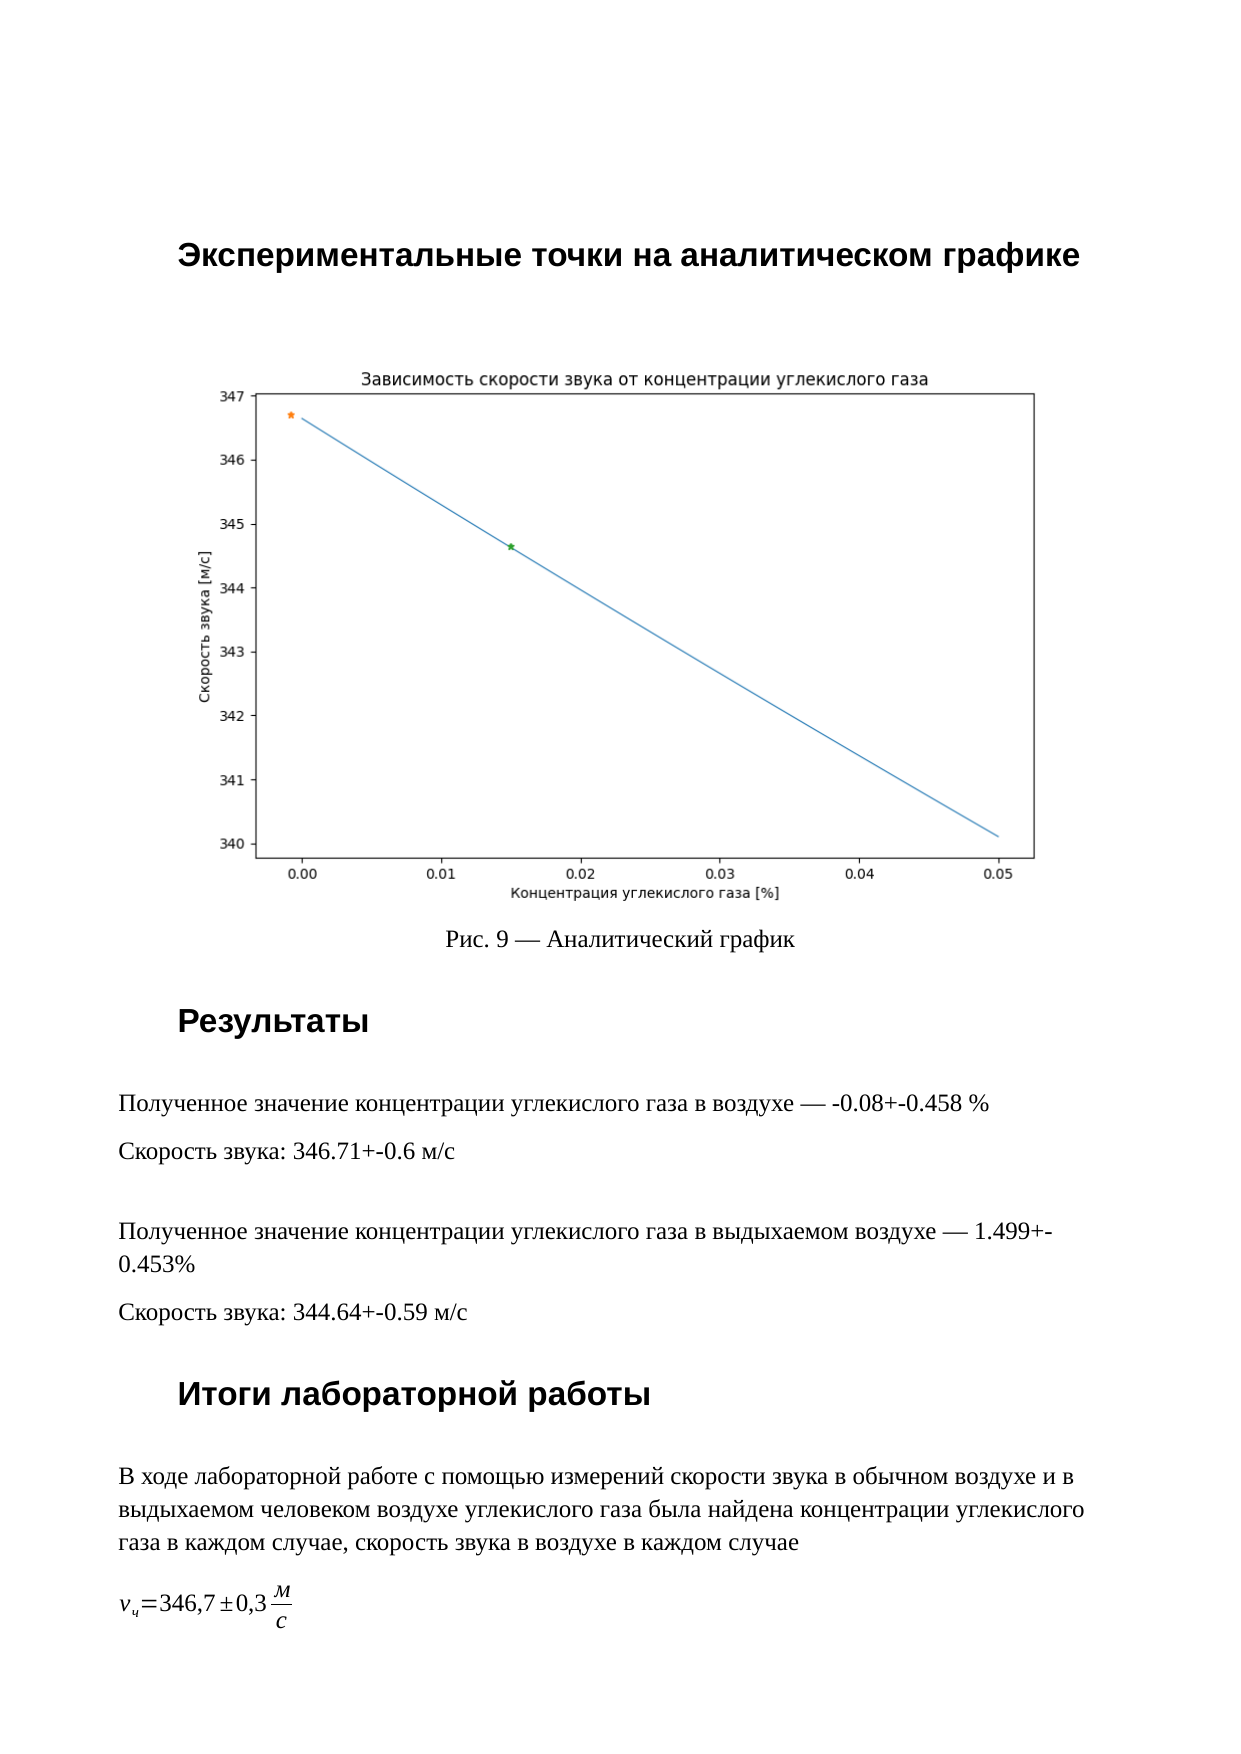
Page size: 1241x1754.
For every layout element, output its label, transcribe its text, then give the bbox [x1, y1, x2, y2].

text Полученное значение концентрации углекислого газа в воздухе — -0.08+-0.458 % [118, 1088, 1122, 1117]
text Полученное значение концентрации углекислого газа в выдыхаемом воздухе — 1.499+-0.453% [118, 1216, 1122, 1278]
text Скорость звука: 344.64+-0.59 м/с [118, 1297, 1122, 1326]
text Рис. 9 — Аналитический график [118, 924, 1122, 953]
subtitle Итоги лабораторной работы [118, 1374, 1122, 1413]
text В ходе лабораторной работе с помощью измерений скорости звука в обычном воздухе и в выдыхаемом человеком воздухе углекислого газа была найдена концентрации углекислого газа в каждом случае, скорость звука в воздухе в каждом случае [118, 1461, 1122, 1556]
text Скорость звука: 346.71+-0.6 м/с [118, 1136, 1122, 1198]
subtitle Экспериментальные точки на аналитическом графике [118, 235, 1122, 273]
subtitle Результаты [118, 1001, 1122, 1039]
picture [130, 321, 1134, 924]
